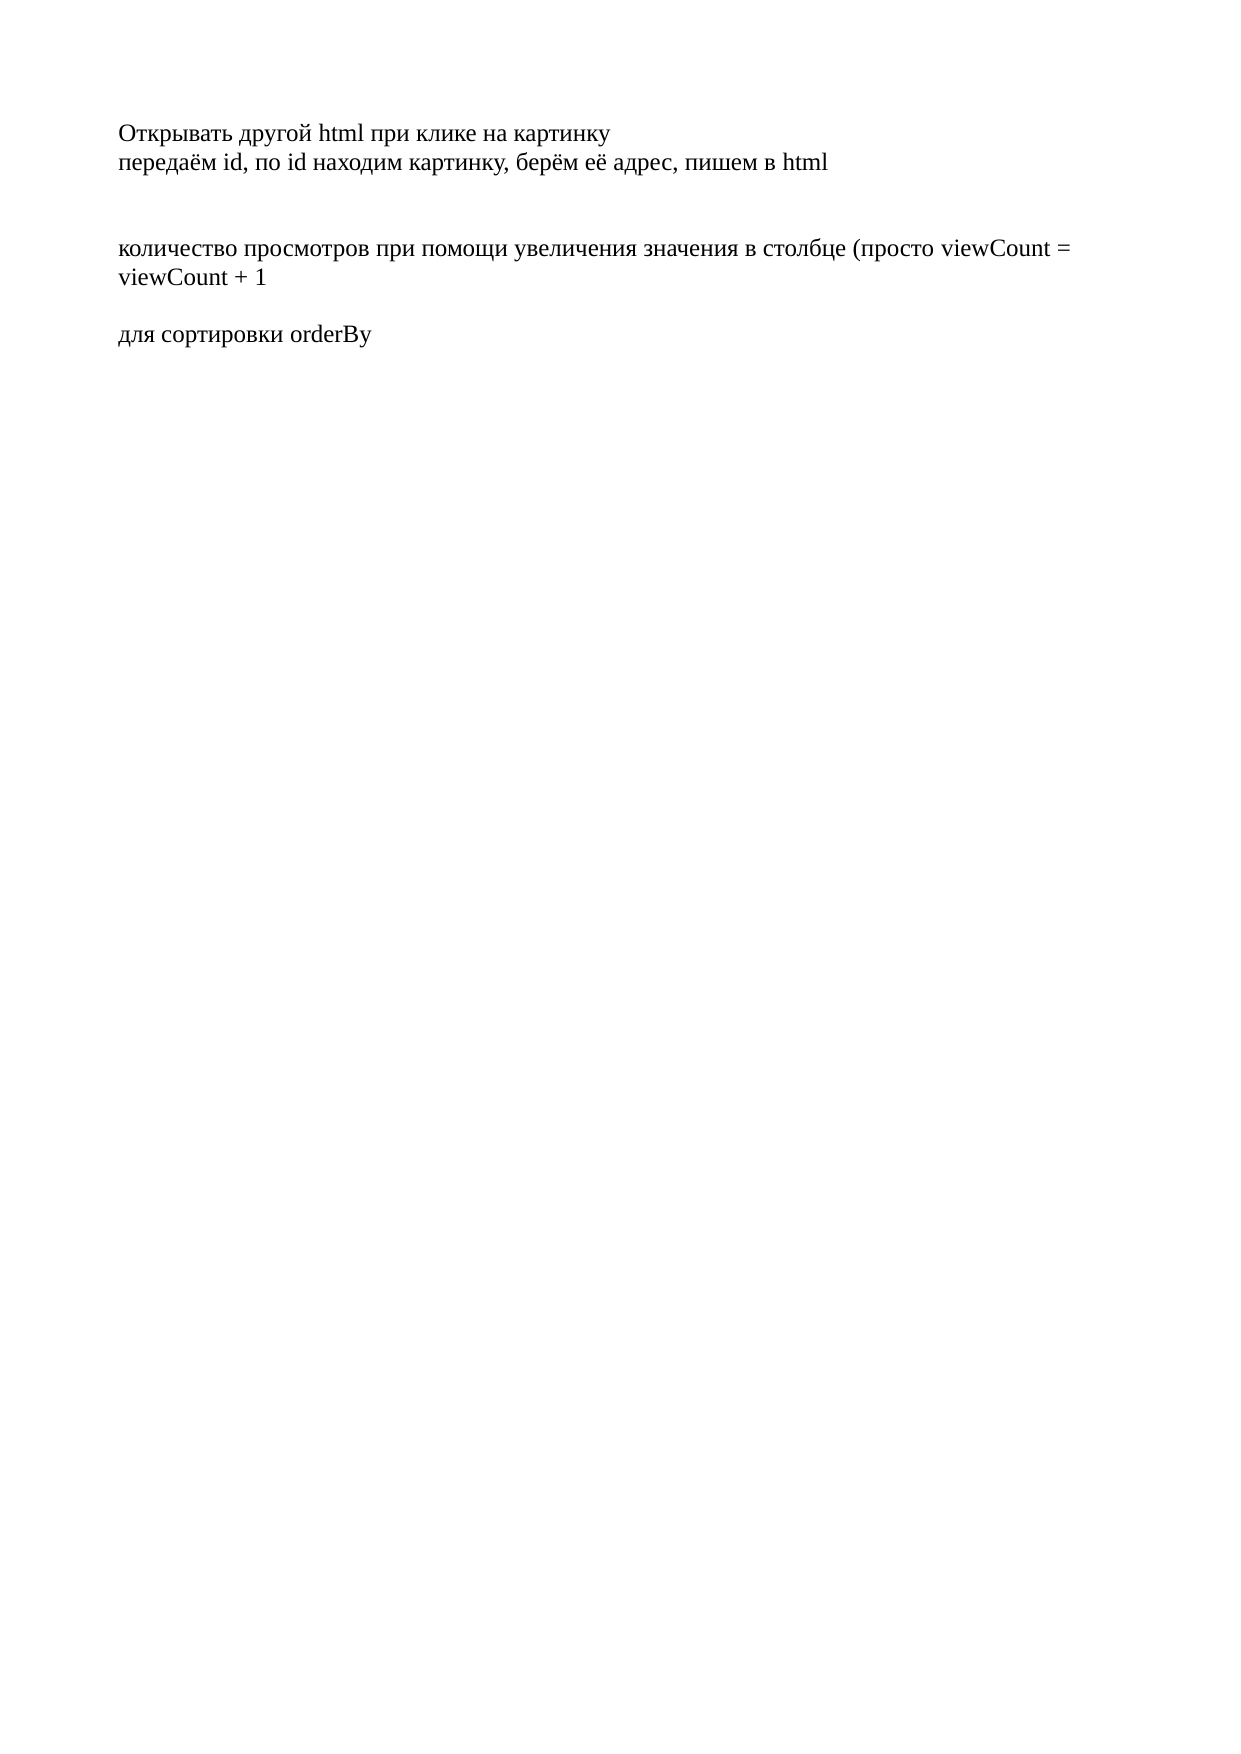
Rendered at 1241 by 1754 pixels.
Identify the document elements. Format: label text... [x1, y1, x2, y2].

text передаём id, по id находим картинку, берём её адрес, пишем в html [118, 147, 1122, 176]
text количество просмотров при помощи увеличения значения в столбце (просто viewCount = viewCount + 1 [118, 233, 1122, 291]
text Открывать другой html при клике на картинку [118, 118, 1122, 147]
text для сортировки orderBy [118, 319, 1122, 348]
